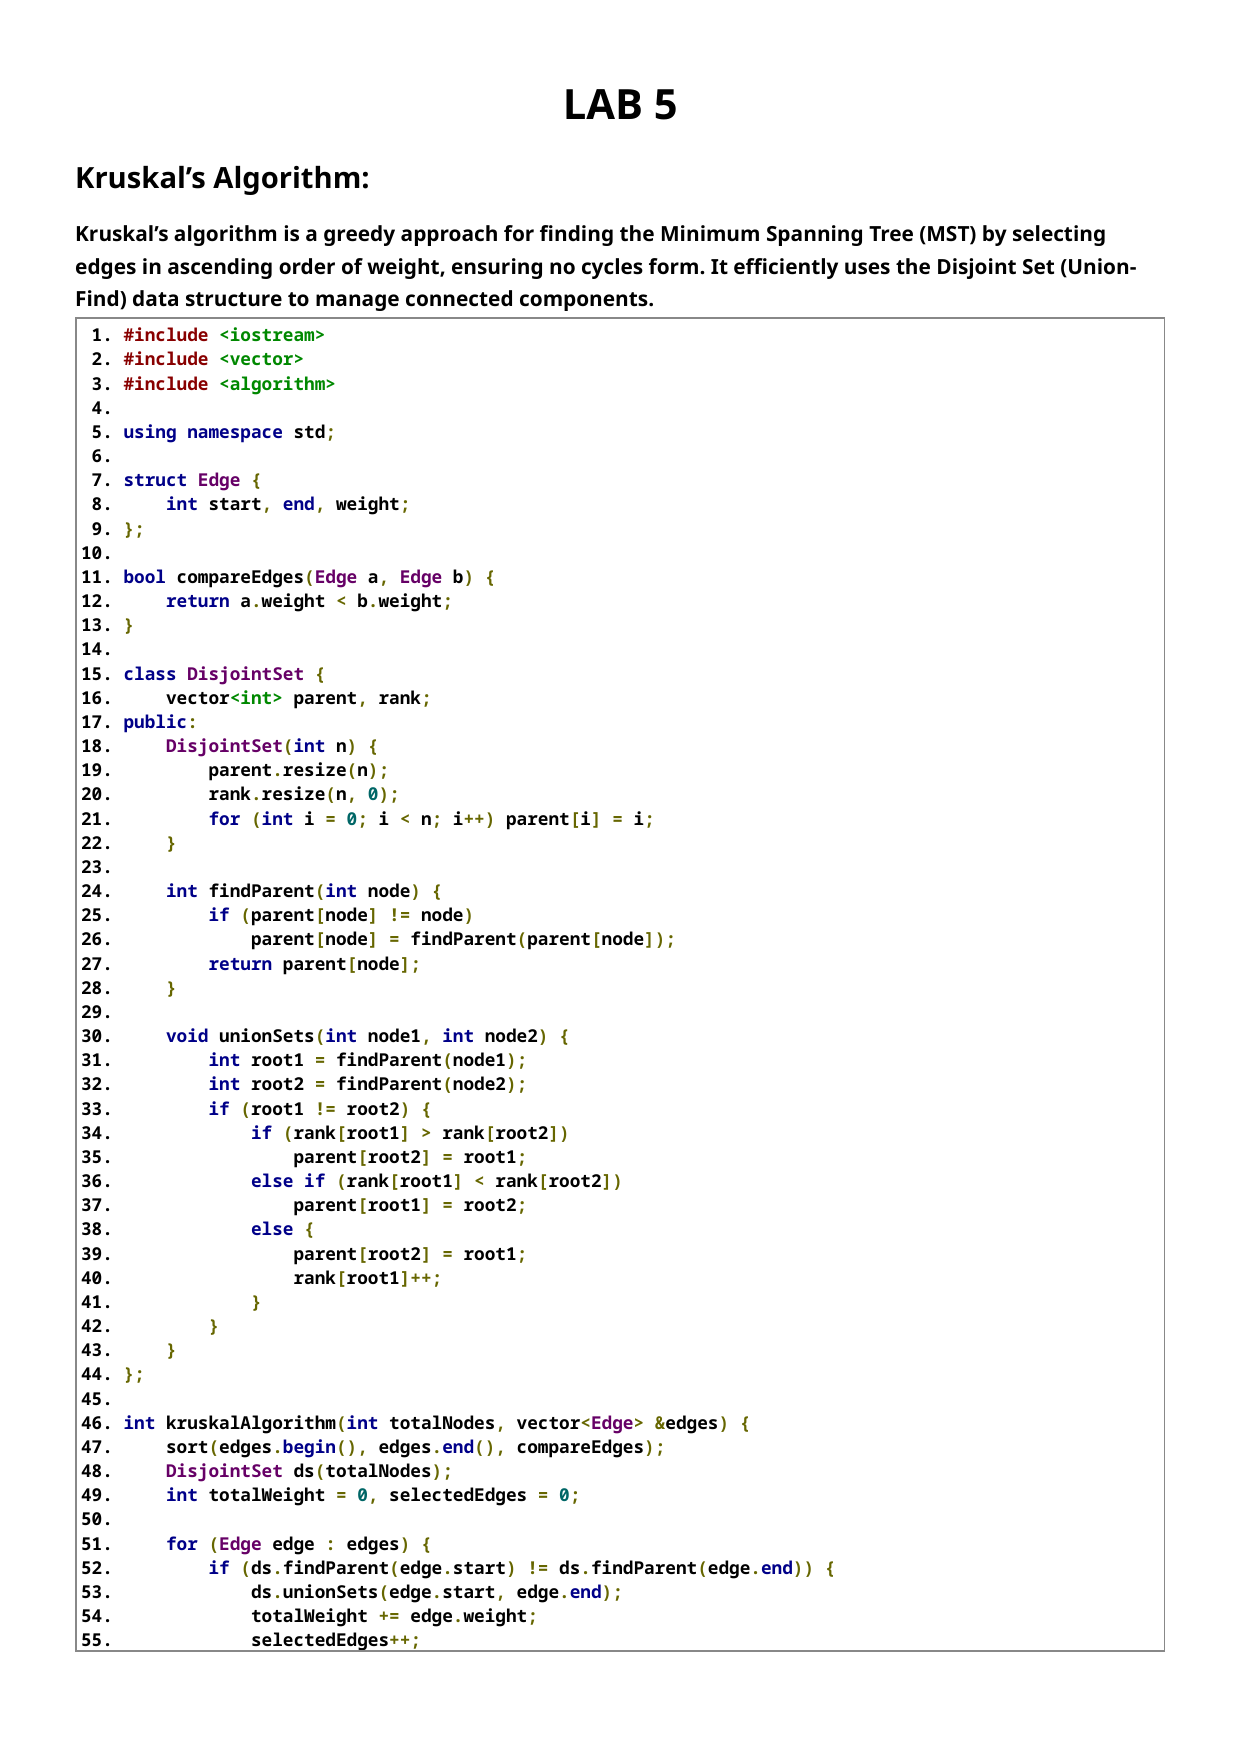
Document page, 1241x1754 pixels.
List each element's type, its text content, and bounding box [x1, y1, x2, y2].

text 5. using namespace std; [77, 414, 1164, 438]
text 6. [77, 438, 1164, 462]
text LAB 5 [75, 75, 1165, 132]
text 8. int start, end, weight; [77, 486, 1164, 510]
text 16. vector<int> parent, rank; [77, 679, 1164, 704]
text 19. parent.resize(n); [77, 752, 1164, 776]
text 44. }; [77, 1356, 1164, 1380]
text 36. else if (rank[root1] < rank[root2]) [77, 1163, 1164, 1187]
text Kruskal’s algorithm is a greedy approach for finding the Minimum Spanning Tree (MST) by selecting edges in ascending order of weight, ensuring no cycles form. It efficiently uses the Disjoint Set (Union-Find) data structure to manage connected components. [75, 219, 1165, 313]
text 11. bool compareEdges(Edge a, Edge b) { [77, 559, 1164, 583]
text 55. selectedEdges++; [77, 1622, 1164, 1650]
text 21. for (int i = 0; i < n; i++) parent[i] = i; [77, 800, 1164, 824]
text 28. } [77, 969, 1164, 994]
text 15. class DisjointSet { [77, 655, 1164, 679]
text 24. int findParent(int node) { [77, 873, 1164, 897]
text 37. parent[root1] = root2; [77, 1187, 1164, 1211]
text 51. for (Edge edge : edges) { [77, 1525, 1164, 1549]
text 20. rank.resize(n, 0); [77, 776, 1164, 800]
text 26. parent[node] = findParent(parent[node]); [77, 921, 1164, 945]
text 49. int totalWeight = 0, selectedEdges = 0; [77, 1477, 1164, 1501]
text 9. }; [77, 510, 1164, 534]
text 38. else { [77, 1211, 1164, 1235]
text Kruskal’s Algorithm: [75, 157, 1165, 197]
text 18. DisjointSet(int n) { [77, 728, 1164, 752]
text 22. } [77, 824, 1164, 849]
text 48. DisjointSet ds(totalNodes); [77, 1453, 1164, 1477]
text 1. #include <iostream> [77, 319, 1164, 341]
text 40. rank[root1]++; [77, 1259, 1164, 1284]
text 7. struct Edge { [77, 462, 1164, 486]
text 30. void unionSets(int node1, int node2) { [77, 1018, 1164, 1042]
text 50. [77, 1501, 1164, 1525]
text 31. int root1 = findParent(node1); [77, 1042, 1164, 1066]
text 42. } [77, 1308, 1164, 1332]
text 35. parent[root2] = root1; [77, 1139, 1164, 1163]
text 53. ds.unionSets(edge.start, edge.end); [77, 1574, 1164, 1598]
text 47. sort(edges.begin(), edges.end(), compareEdges); [77, 1429, 1164, 1453]
text 34. if (rank[root1] > rank[root2]) [77, 1114, 1164, 1139]
text 52. if (ds.findParent(edge.start) != ds.findParent(edge.end)) { [77, 1549, 1164, 1574]
text 54. totalWeight += edge.weight; [77, 1598, 1164, 1622]
text 14. [77, 631, 1164, 655]
text 3. #include <algorithm> [77, 365, 1164, 389]
text 23. [77, 849, 1164, 873]
text 12. return a.weight < b.weight; [77, 583, 1164, 607]
text 4. [77, 389, 1164, 414]
text 43. } [77, 1332, 1164, 1356]
text 27. return parent[node]; [77, 945, 1164, 969]
text 13. } [77, 607, 1164, 631]
text 10. [77, 534, 1164, 559]
text 29. [77, 994, 1164, 1018]
text 45. [77, 1380, 1164, 1404]
text 46. int kruskalAlgorithm(int totalNodes, vector<Edge> &edges) { [77, 1404, 1164, 1429]
text 39. parent[root2] = root1; [77, 1235, 1164, 1259]
text 32. int root2 = findParent(node2); [77, 1066, 1164, 1090]
text 17. public: [77, 704, 1164, 728]
text 2. #include <vector> [77, 341, 1164, 365]
text 25. if (parent[node] != node) [77, 897, 1164, 921]
text 33. if (root1 != root2) { [77, 1090, 1164, 1114]
text 41. } [77, 1284, 1164, 1308]
